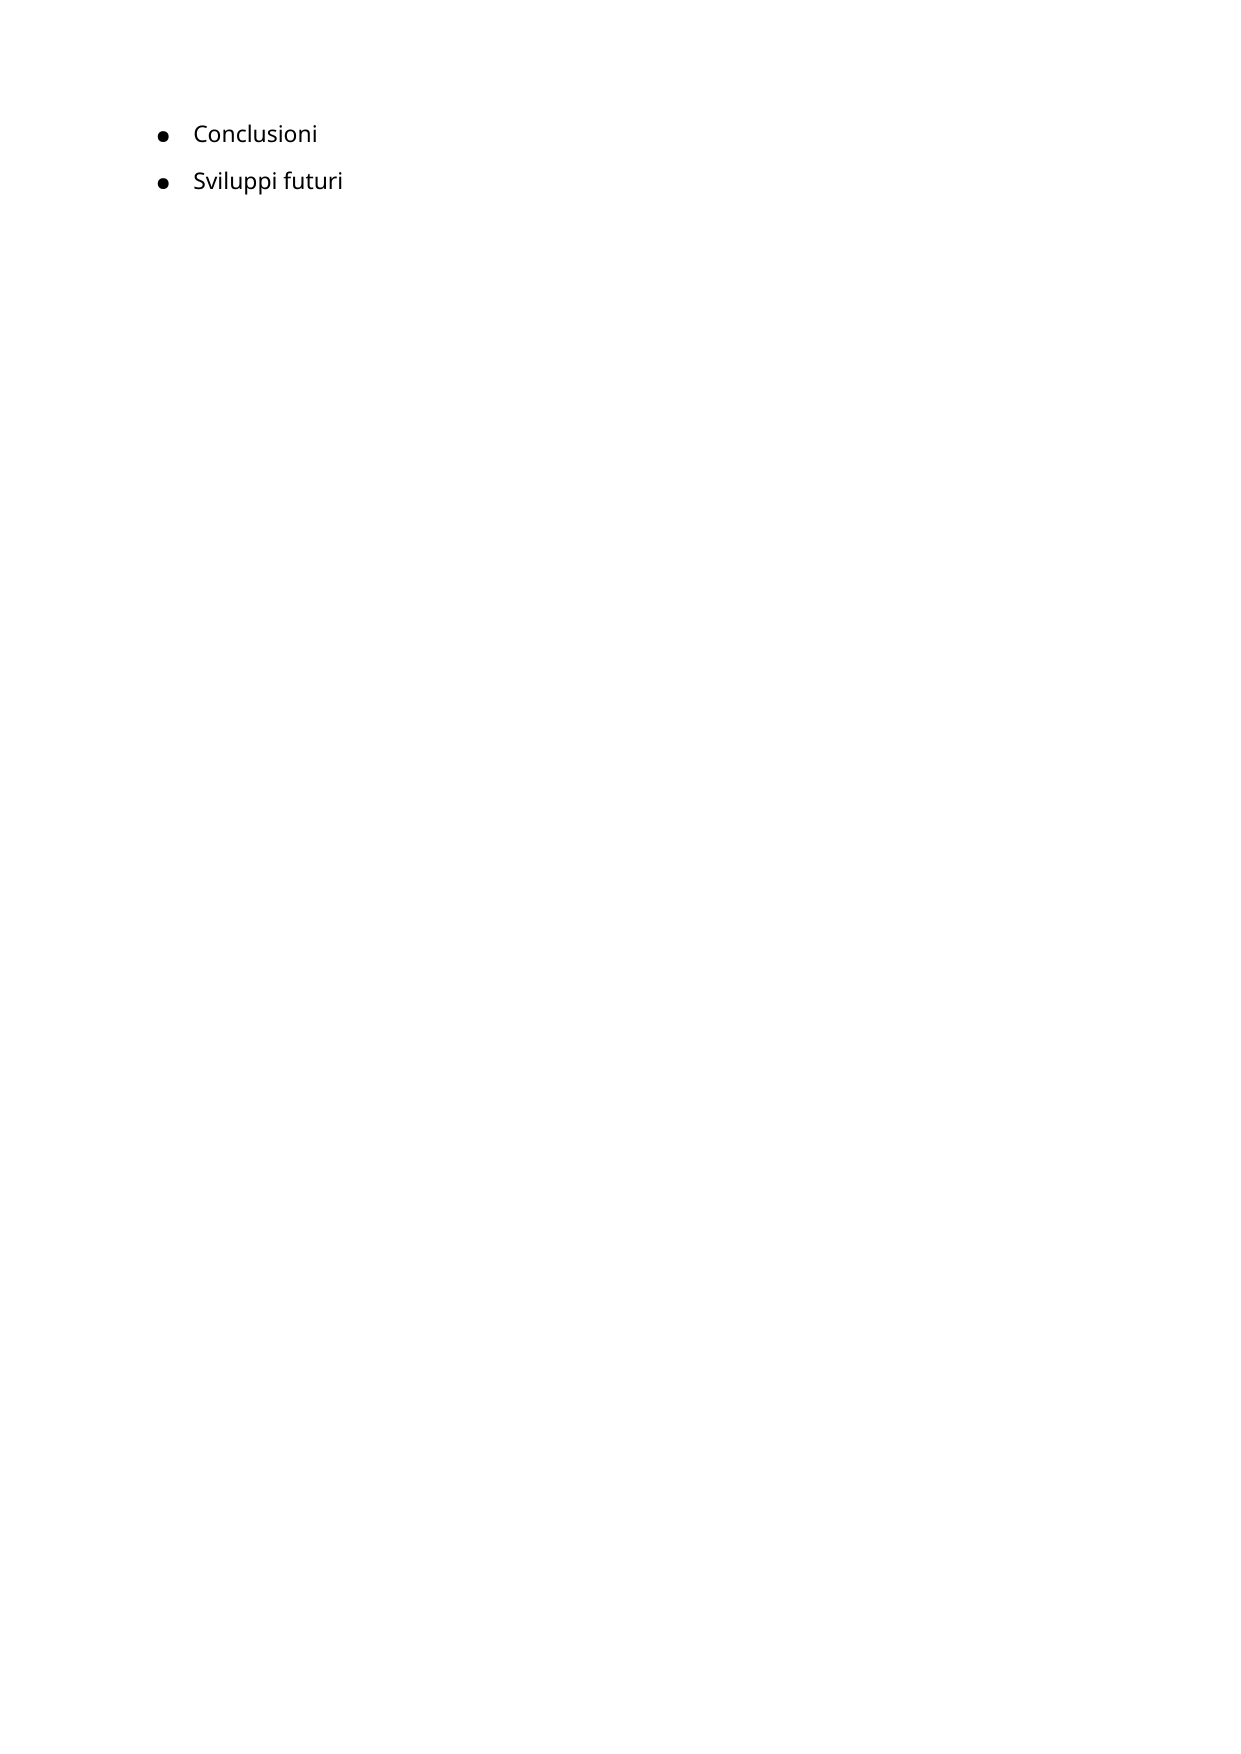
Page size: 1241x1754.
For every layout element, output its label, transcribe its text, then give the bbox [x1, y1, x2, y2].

list Conclusioni [156, 118, 1122, 149]
list Sviluppi futuri [156, 165, 1122, 196]
